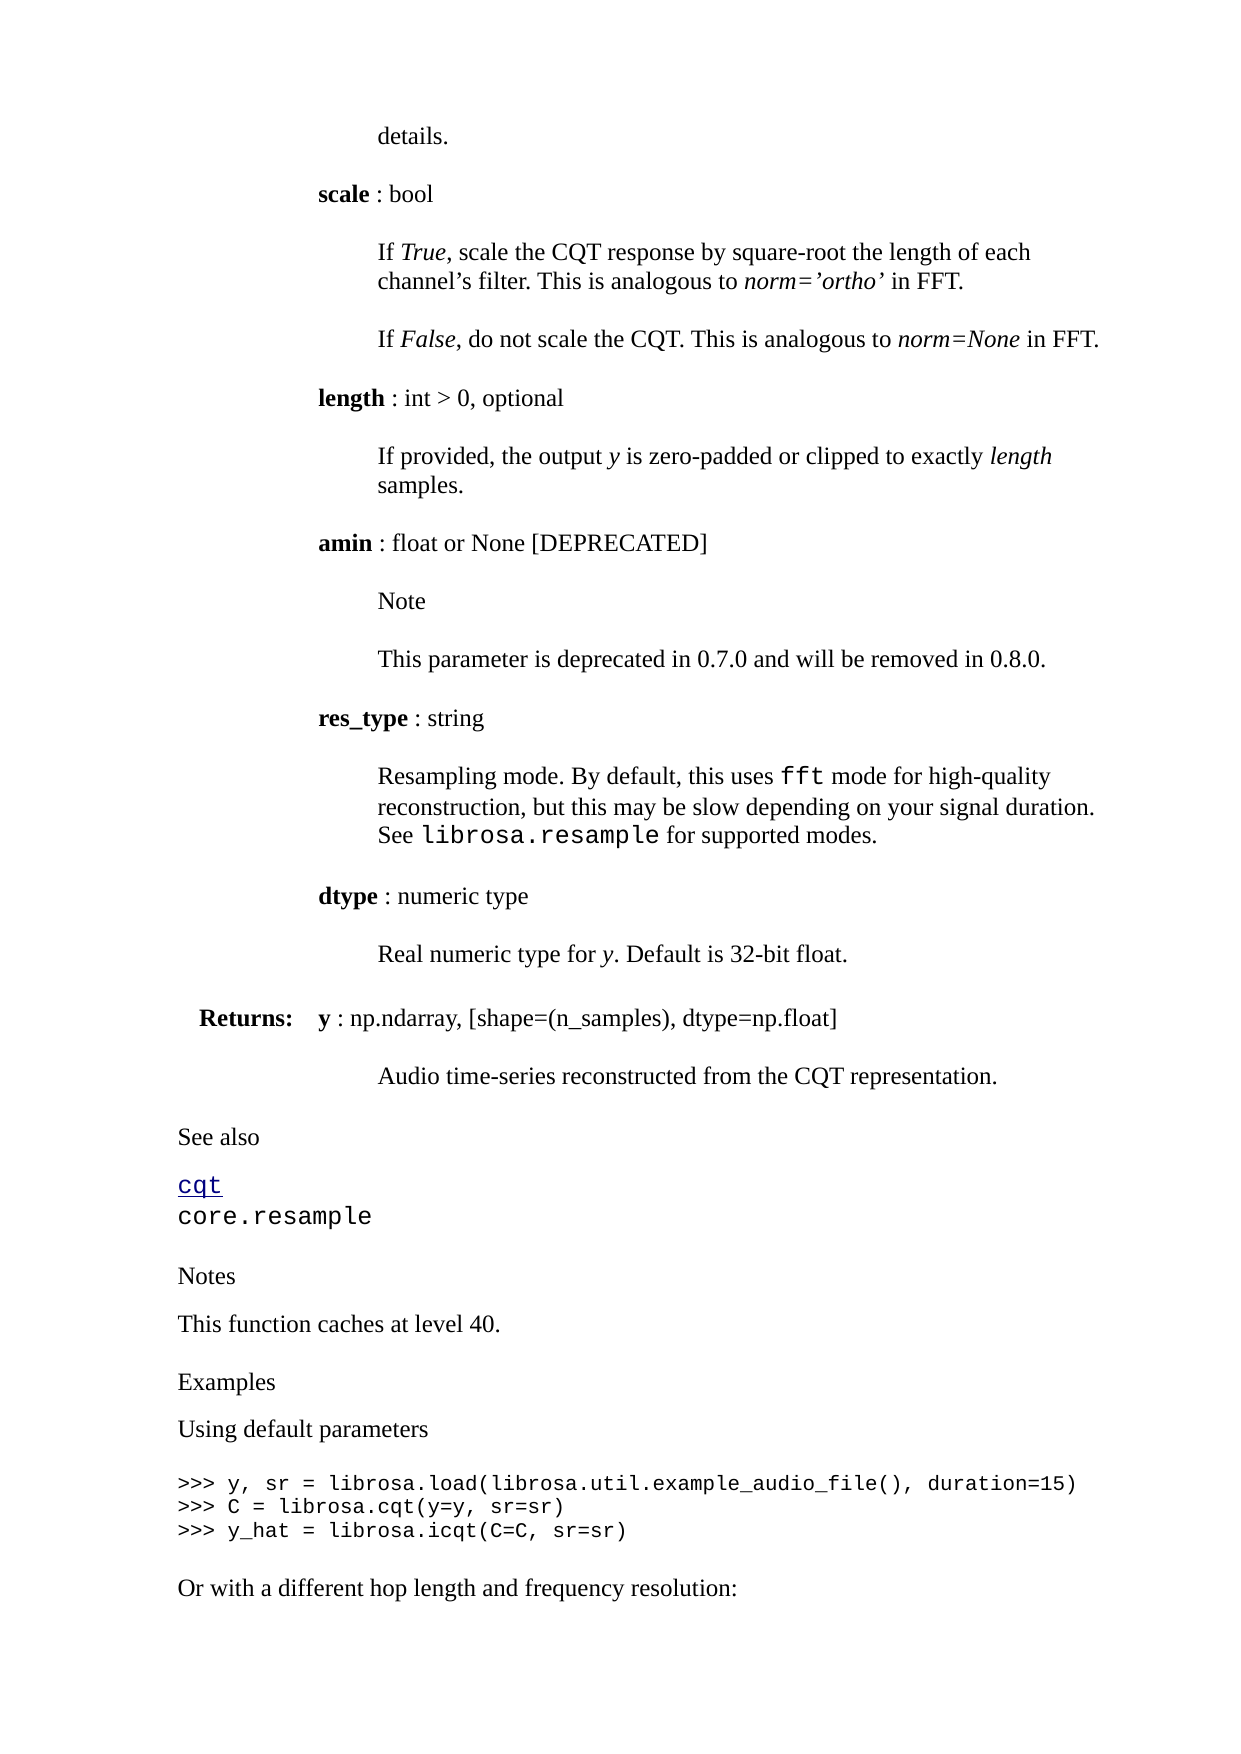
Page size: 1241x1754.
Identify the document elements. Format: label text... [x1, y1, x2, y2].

list Or with a different hop length and frequency resolution: [177, 1573, 1122, 1602]
text Examples [177, 1367, 1122, 1396]
table_cell Returns: [177, 1000, 315, 1122]
table_cell y : np.ndarray, [shape=(n_samples), dtype=np.float] Audio time-series reconstructed from the CQT representation. [315, 1000, 1122, 1122]
table_header [177, 118, 315, 1000]
text >>> y_hat = librosa.icqt(C=C, sr=sr) [177, 1520, 1122, 1544]
table_header details. scale : bool If True, scale the CQT response by square-root the length of each channel’s filter. This is analogous to norm=’ortho’ in FFT. If False, do not scale the CQT. This is analogous to norm=None in FFT. length : int > 0, optional If provided, the output y is zero-padded or clipped to exactly length samples. amin : float or None [DEPRECATED] Note This parameter is deprecated in 0.7.0 and will be removed in 0.8.0. res_type : string Resampling mode. By default, this uses fft mode for high-quality reconstruction, but this may be slow depending on your signal duration. See librosa.resample for supported modes. dtype : numeric type Real numeric type for y. Default is 32-bit float. [315, 118, 1122, 1000]
list This function caches at level 40. [177, 1309, 1122, 1337]
list Using default parameters [177, 1414, 1122, 1443]
text See also [177, 1122, 1122, 1151]
text >>> y, sr = librosa.load(librosa.util.example_audio_file(), duration=15) [177, 1473, 1122, 1496]
subtitle core.resample [177, 1201, 1122, 1232]
text Notes [177, 1261, 1122, 1290]
text >>> C = librosa.cqt(y=y, sr=sr) [177, 1496, 1122, 1520]
subtitle cqt [177, 1170, 1122, 1201]
